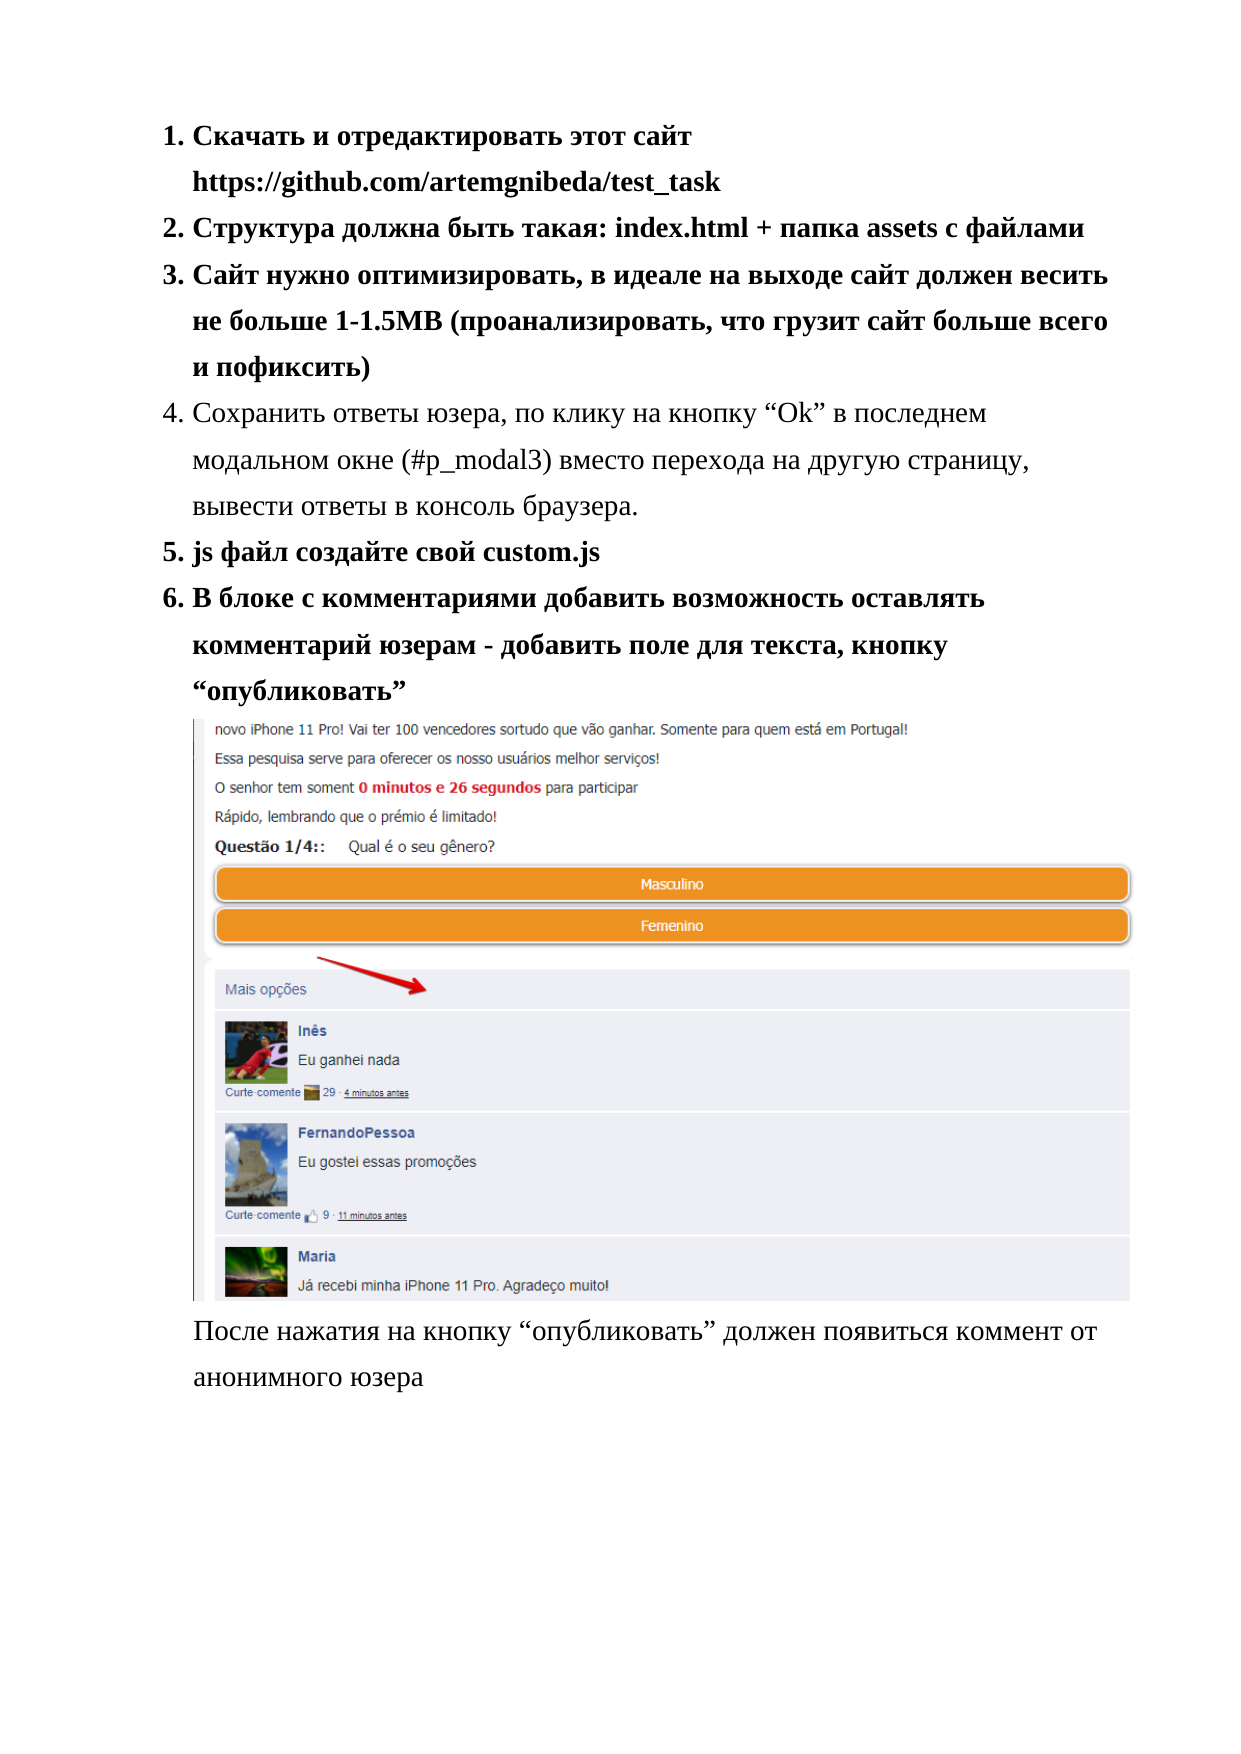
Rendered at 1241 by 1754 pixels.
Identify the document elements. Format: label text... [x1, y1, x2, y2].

list Сохранить ответы юзера, по клику на кнопку “Ok” в последнем модальном окне (#p_modal3) вместо перехода на другую страницу, вывести ответы в консоль браузера. [162, 396, 1122, 522]
picture [193, 719, 1134, 1301]
list Сайт нужно оптимизировать, в идеале на выходе сайт должен весить не больше 1-1.5MB (проанализировать, что грузит сайт больше всего и пофиксить) [162, 257, 1122, 383]
list Структура должна быть такая: index.html + папка assets с файлами [162, 211, 1122, 244]
text После нажатия на кнопку “опубликовать” должен появиться коммент от анонимного юзера [193, 1301, 1122, 1393]
list js файл создайте свой custom.js [162, 534, 1122, 568]
list Скачать и отредактировать этот сайт https://github.com/artemgnibeda/test_task [162, 118, 1122, 198]
list В блоке с комментариями добавить возможность оставлять комментарий юзерам - добавить поле для текста, кнопку “опубликовать” [162, 581, 1122, 707]
